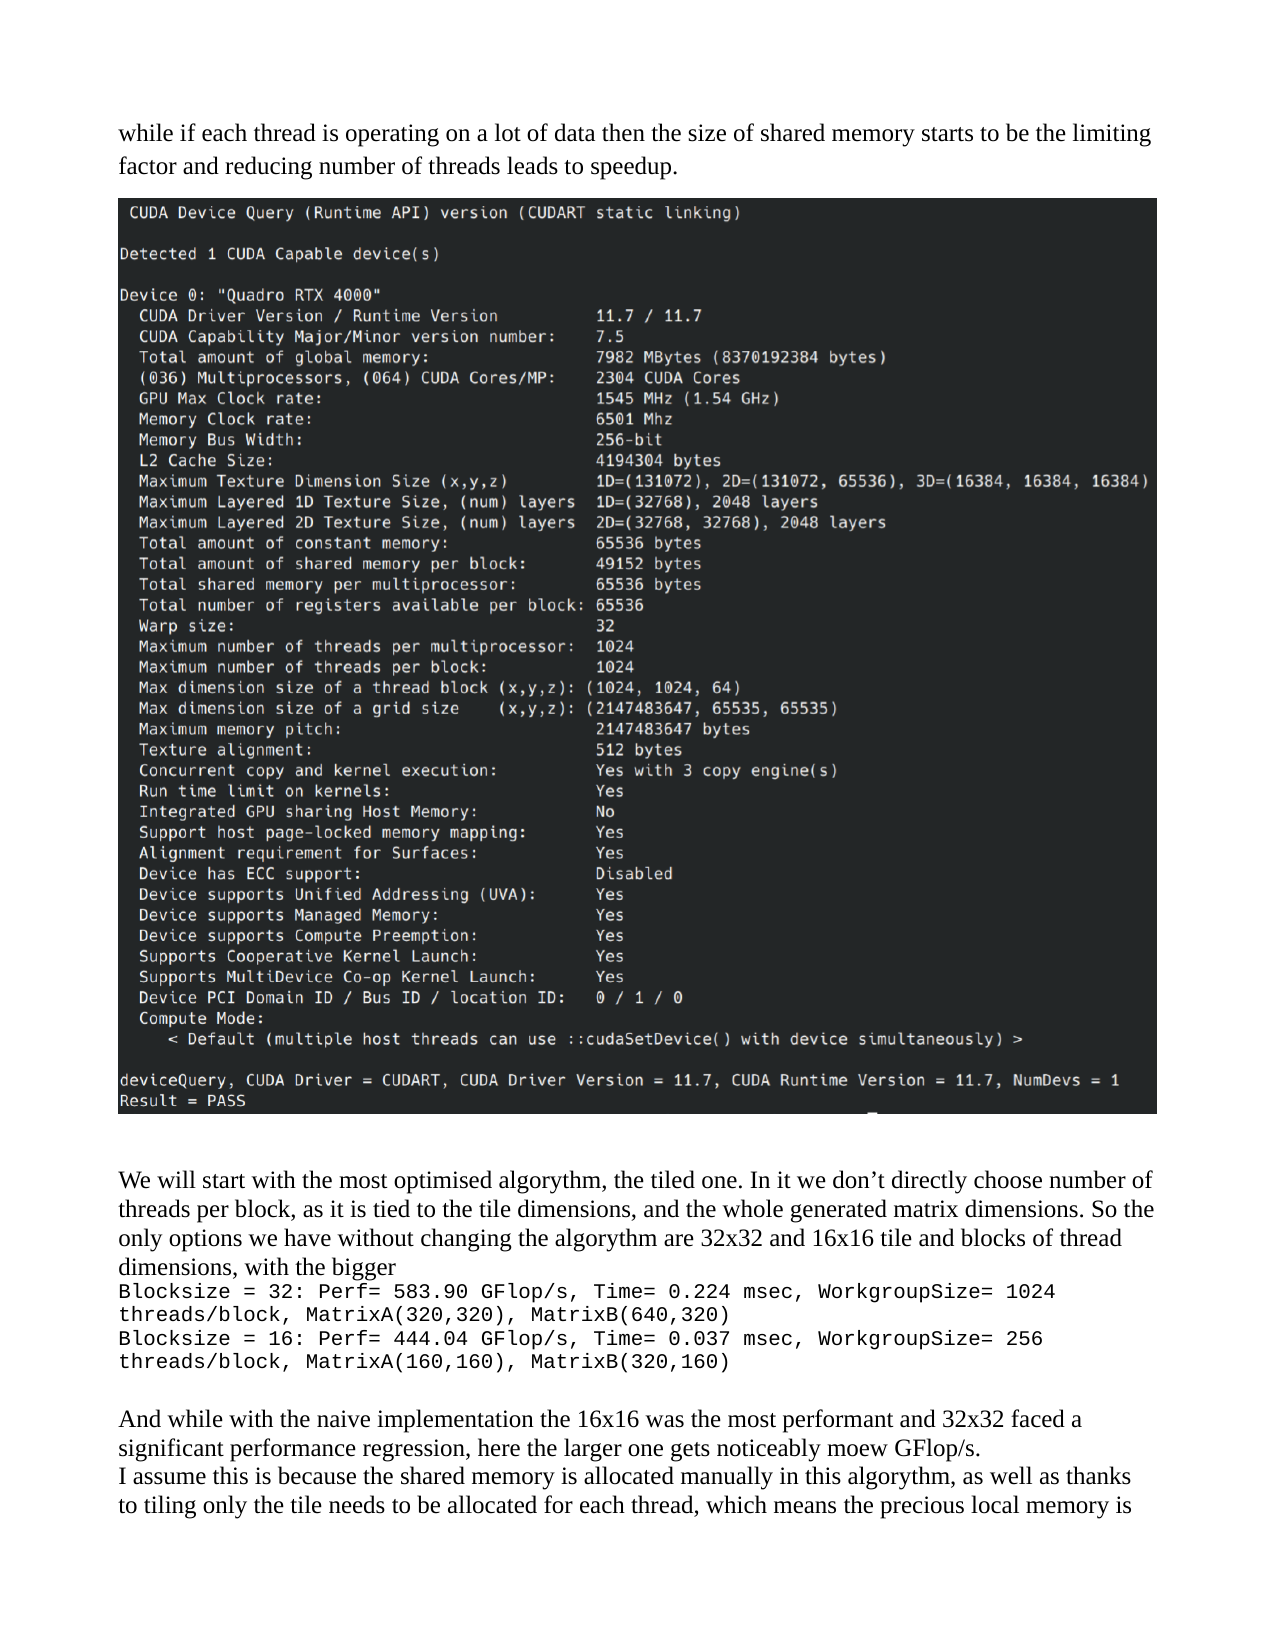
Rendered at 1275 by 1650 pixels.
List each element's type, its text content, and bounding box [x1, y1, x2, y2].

text Blocksize = 32: Perf= 583.90 GFlop/s, Time= 0.224 msec, WorkgroupSize= 1024 threads/block, MatrixA(320,320), MatrixB(640,320) Blocksize = 16: Perf= 444.04 GFlop/s, Time= 0.037 msec, WorkgroupSize= 256 threads/block, MatrixA(160,160), MatrixB(320,160) [118, 1281, 1157, 1375]
picture [118, 198, 1157, 1114]
text And while with the naive implementation the 16x16 was the most performant and 32x32 faced a significant performance regression, here the larger one gets noticeably moew GFlop/s. I assume this is because the shared memory is allocated manually in this algorythm, as well as thanks to tiling only the tile needs to be allocated for each thread, which means the precious local memory is [118, 1404, 1157, 1519]
text while if each thread is operating on a lot of data then the size of shared memory starts to be the limiting factor and reducing number of threads leads to speedup. [118, 118, 1157, 180]
text We will start with the most optimised algorythm, the tiled one. In it we don’t directly choose number of threads per block, as it is tied to the tile dimensions, and the whole generated matrix dimensions. So the only options we have without changing the algorythm are 32x32 and 16x16 tile and blocks of thread dimensions, with the bigger [118, 1166, 1157, 1281]
